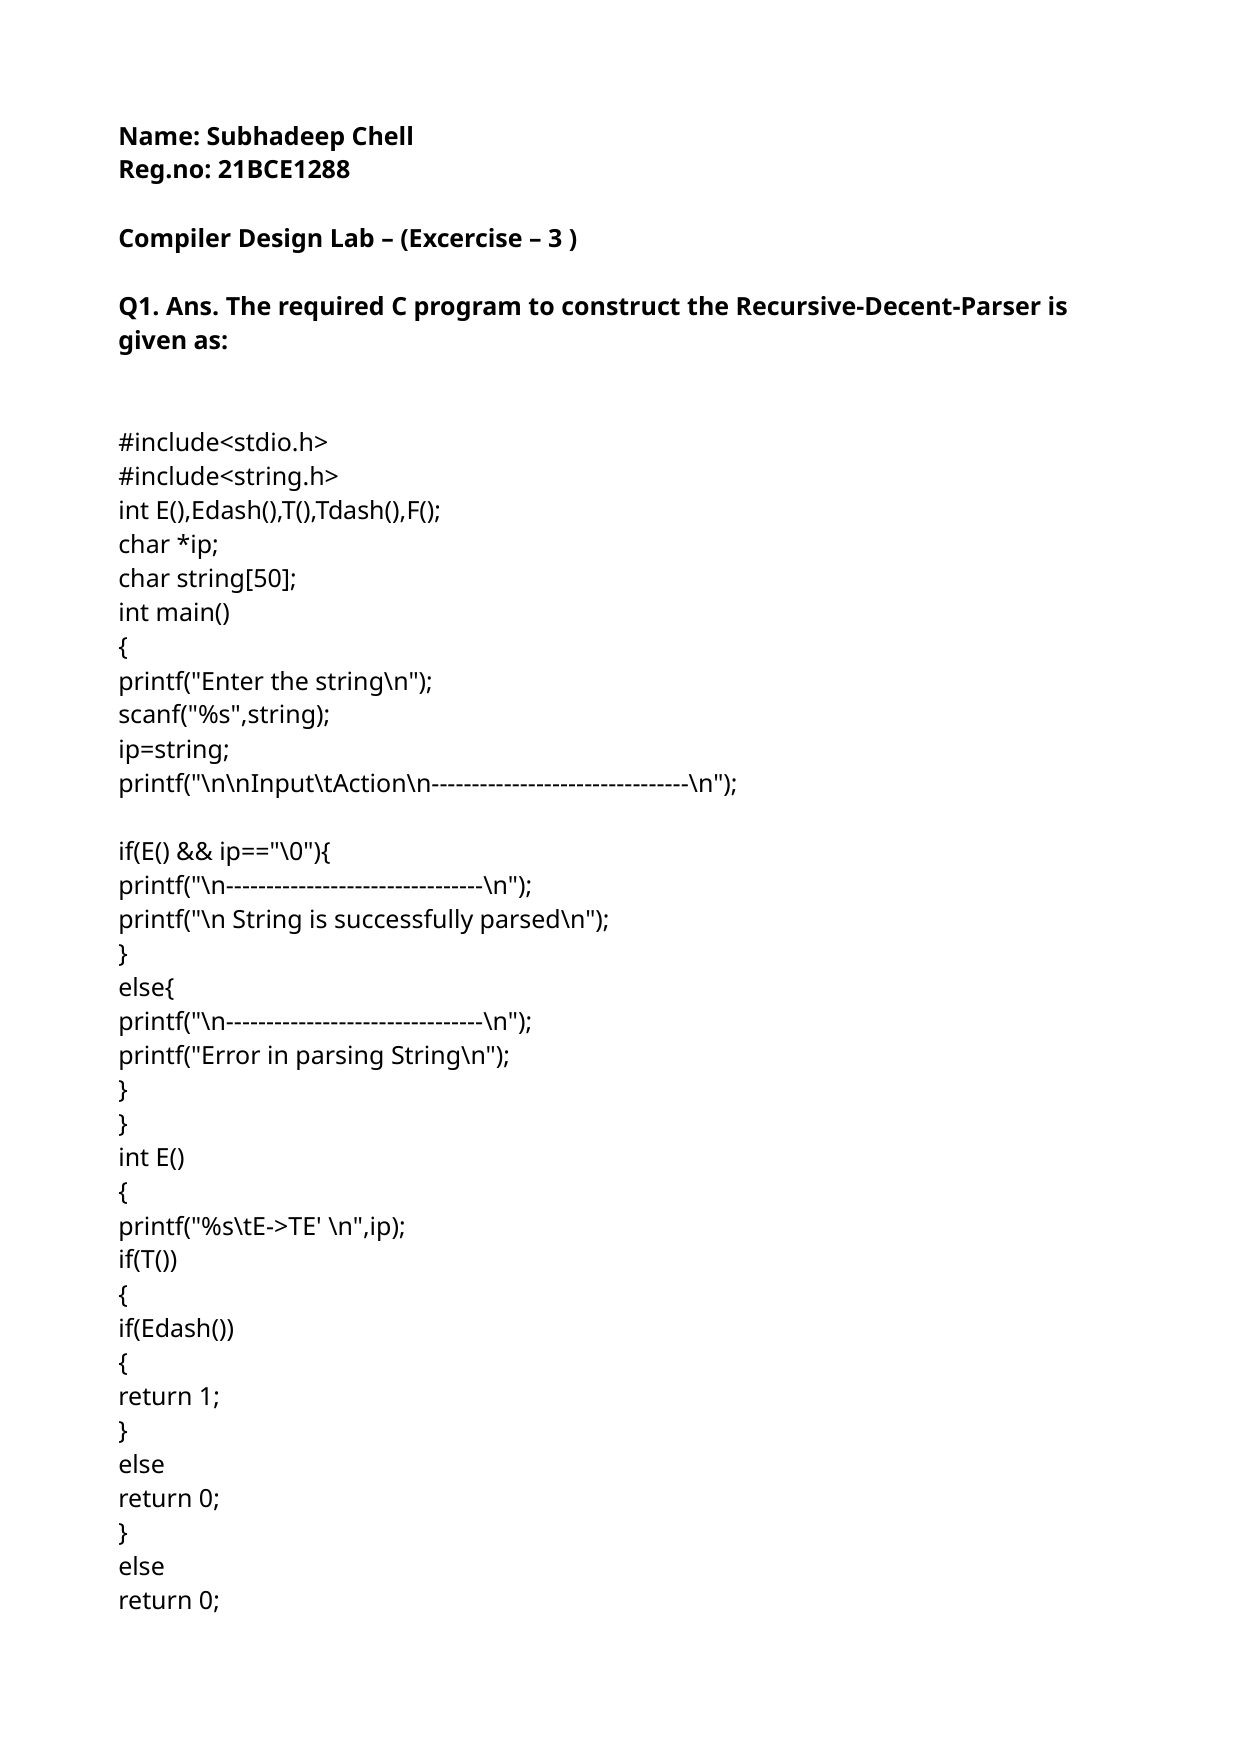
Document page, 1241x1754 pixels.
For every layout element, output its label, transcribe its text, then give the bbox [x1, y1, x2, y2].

text } [118, 1412, 1122, 1447]
text } [118, 936, 1122, 970]
text } [118, 1515, 1122, 1549]
text return 0; [118, 1481, 1122, 1515]
text { [118, 629, 1122, 663]
text Name: Subhadeep Chell [118, 118, 1122, 152]
text printf("\n--------------------------------\n"); [118, 867, 1122, 902]
text char string[50]; [118, 561, 1122, 595]
text if(Edash()) [118, 1310, 1122, 1344]
text { [118, 1276, 1122, 1310]
text } [118, 1106, 1122, 1140]
text Reg.no: 21BCE1288 [118, 152, 1122, 186]
text scanf("%s",string); [118, 697, 1122, 731]
text else [118, 1549, 1122, 1583]
text printf("\n String is successfully parsed\n"); [118, 902, 1122, 936]
text { [118, 1344, 1122, 1378]
text Compiler Design Lab – (Excercise – 3 ) [118, 220, 1122, 254]
text printf("%s\tE->TE' \n",ip); [118, 1208, 1122, 1242]
text int E() [118, 1140, 1122, 1174]
text printf("\n--------------------------------\n"); [118, 1004, 1122, 1038]
text ip=string; [118, 731, 1122, 765]
text else [118, 1447, 1122, 1481]
text if(E() && ip=="\0"){ [118, 833, 1122, 867]
text { [118, 1174, 1122, 1208]
text printf("Enter the string\n"); [118, 663, 1122, 697]
text int E(),Edash(),T(),Tdash(),F(); [118, 493, 1122, 527]
text #include<string.h> [118, 459, 1122, 493]
text } [118, 1072, 1122, 1106]
text printf("Error in parsing String\n"); [118, 1038, 1122, 1072]
text else{ [118, 970, 1122, 1004]
text char *ip; [118, 527, 1122, 561]
text #include<stdio.h> [118, 425, 1122, 459]
text printf("\n\nInput\tAction\n--------------------------------\n"); [118, 765, 1122, 799]
text Q1. Ans. The required C program to construct the Recursive-Decent-Parser is given as: [118, 288, 1122, 357]
text int main() [118, 595, 1122, 629]
text return 0; [118, 1583, 1122, 1617]
text if(T()) [118, 1242, 1122, 1276]
text return 1; [118, 1378, 1122, 1412]
